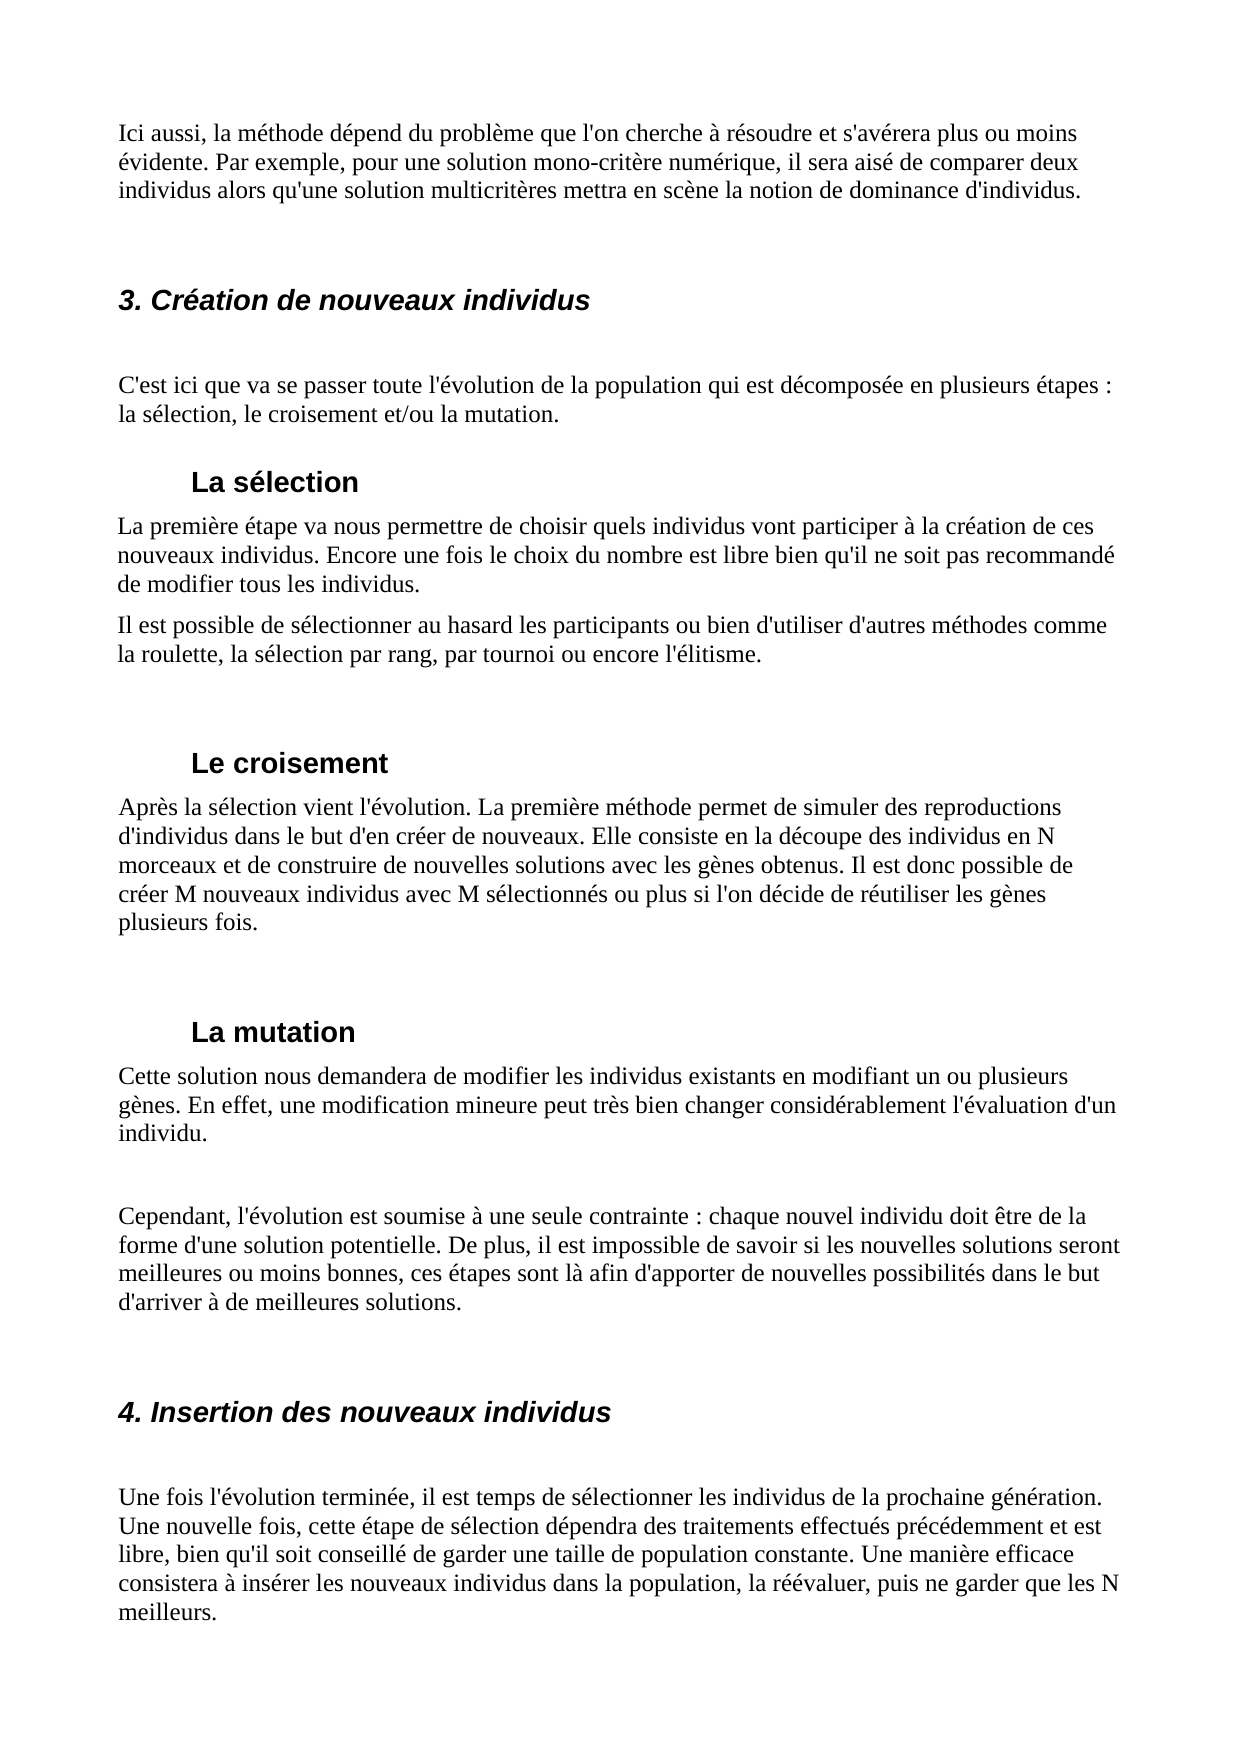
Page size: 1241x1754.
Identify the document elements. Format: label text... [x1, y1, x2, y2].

text Après la sélection vient l'évolution. La première méthode permet de simuler des reproductions d'individus dans le but d'en créer de nouveaux. Elle consiste en la découpe des individus en N morceaux et de construire de nouvelles solutions avec les gènes obtenus. Il est donc possible de créer M nouveaux individus avec M sélectionnés ou plus si l'on décide de réutiliser les gènes plusieurs fois. [118, 792, 1122, 936]
text La première étape va nous permettre de choisir quels individus vont participer à la création de ces nouveaux individus. Encore une fois le choix du nombre est libre bien qu'il ne soit pas recommandé de modifier tous les individus. [117, 511, 1122, 598]
text C'est ici que va se passer toute l'évolution de la population qui est décomposée en plusieurs étapes : la sélection, le croisement et/ou la mutation. [118, 370, 1122, 428]
subtitle La mutation [191, 1015, 1122, 1048]
text Cependant, l'évolution est soumise à une seule contrainte : chaque nouvel individu doit être de la forme d'une solution potentielle. De plus, il est impossible de savoir si les nouvelles solutions seront meilleures ou moins bonnes, ces étapes sont là afin d'apporter de nouvelles possibilités dans le but d'arriver à de meilleures solutions. [118, 1201, 1122, 1316]
subtitle Le croisement [191, 746, 1122, 780]
text Il est possible de sélectionner au hasard les participants ou bien d'utiliser d'autres méthodes comme la roulette, la sélection par rang, par tournoi ou encore l'élitisme. [117, 610, 1122, 668]
subtitle 4. Insertion des nouveaux individus [118, 1395, 1122, 1428]
subtitle 3. Création de nouveaux individus [118, 283, 1122, 317]
subtitle La sélection [191, 465, 1122, 499]
text Cette solution nous demandera de modifier les individus existants en modifiant un ou plusieurs gènes. En effet, une modification mineure peut très bien changer considérablement l'évaluation d'un individu. [118, 1061, 1122, 1147]
text Une fois l'évolution terminée, il est temps de sélectionner les individus de la prochaine génération. Une nouvelle fois, cette étape de sélection dépendra des traitements effectués précédemment et est libre, bien qu'il soit conseillé de garder une taille de population constante. Une manière efficace consistera à insérer les nouveaux individus dans la population, la réévaluer, puis ne garder que les N meilleurs. [118, 1482, 1122, 1626]
text Ici aussi, la méthode dépend du problème que l'on cherche à résoudre et s'avérera plus ou moins évidente. Par exemple, pour une solution mono-critère numérique, il sera aisé de comparer deux individus alors qu'une solution multicritères mettra en scène la notion de dominance d'individus. [118, 118, 1122, 204]
